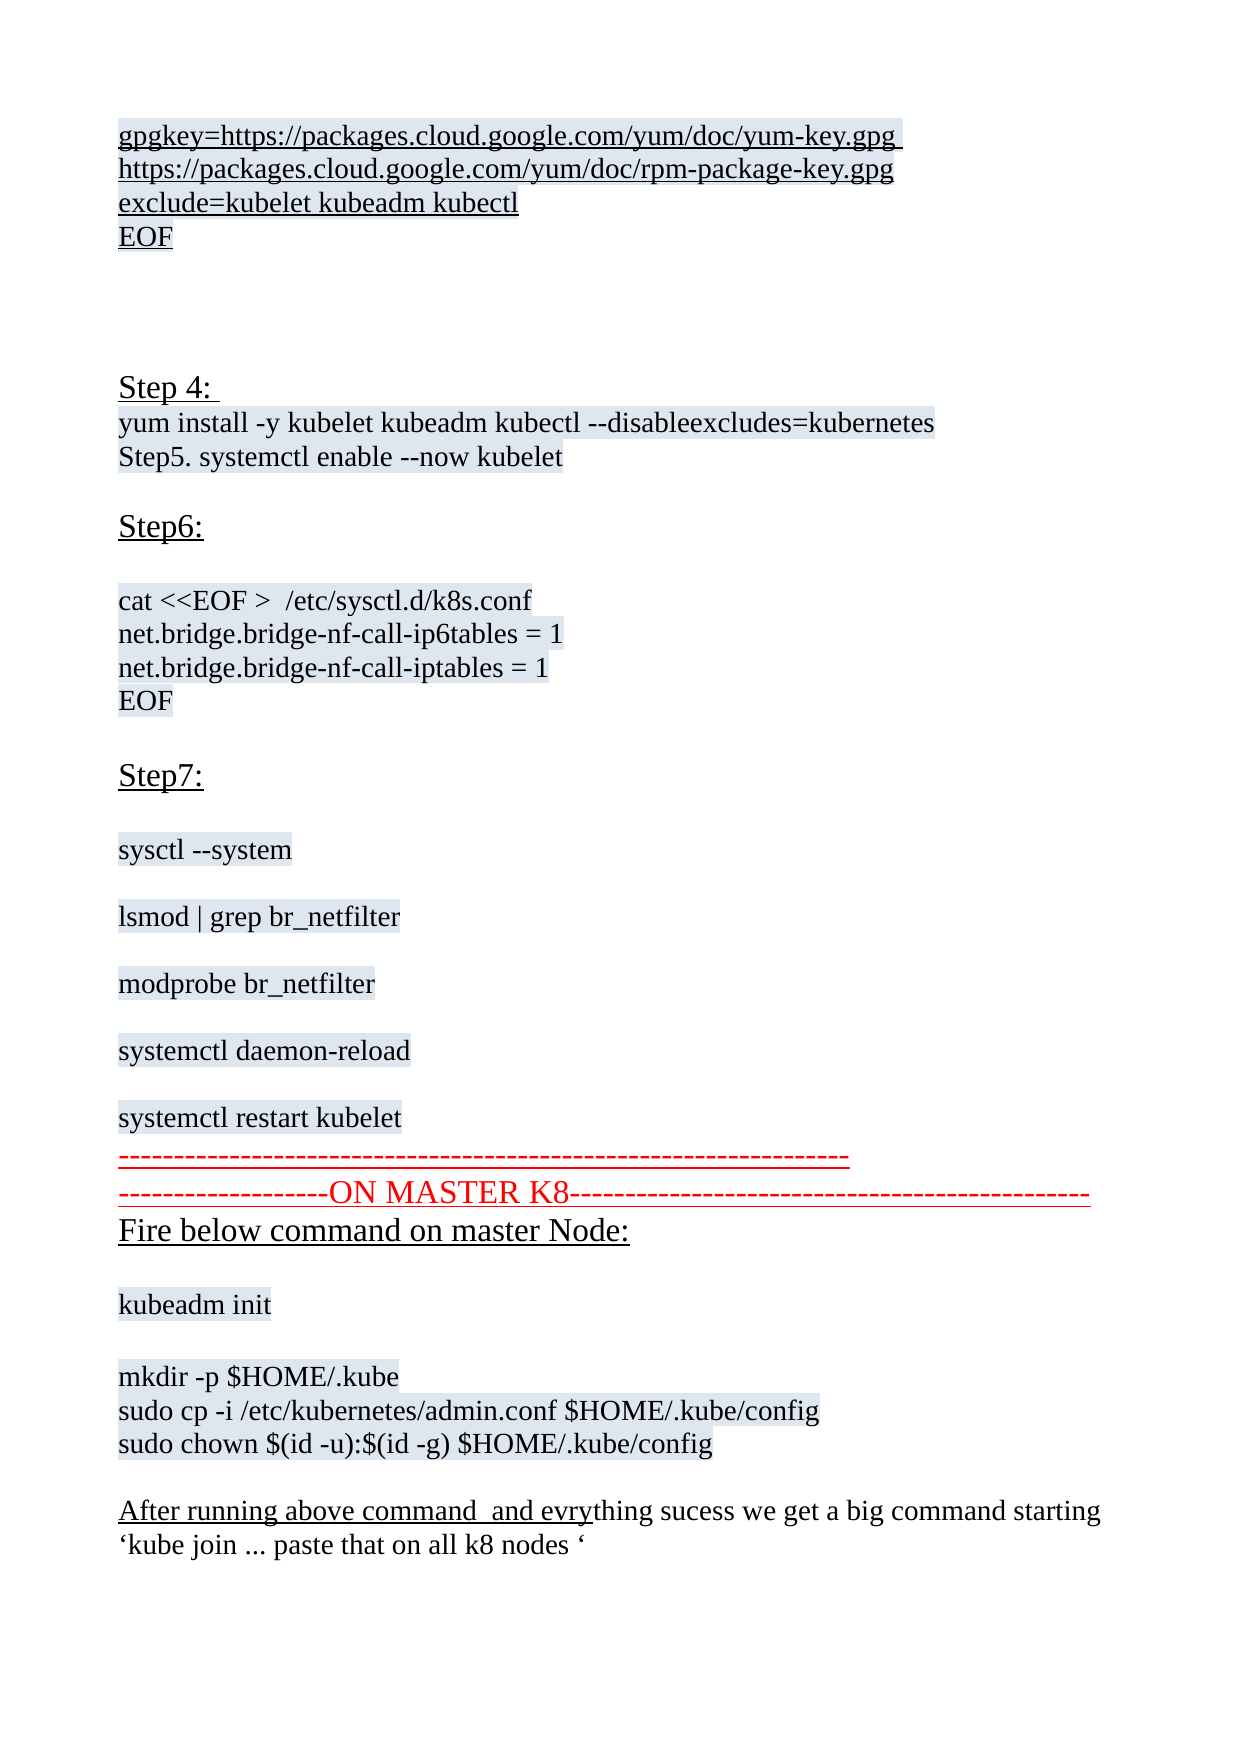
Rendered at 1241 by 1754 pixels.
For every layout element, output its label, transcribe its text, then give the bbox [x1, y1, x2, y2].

text mkdir -p $HOME/.kube [118, 1359, 1122, 1393]
text cat <<EOF > /etc/sysctl.d/k8s.conf [118, 583, 1122, 616]
text EOF [118, 683, 1122, 717]
text Step 4: [118, 367, 1122, 406]
text gpgkey=https://packages.cloud.google.com/yum/doc/yum-key.gpg https://packages.cloud.google.com/yum/doc/rpm-package-key.gpg [118, 118, 1122, 185]
text sudo chown $(id -u):$(id -g) $HOME/.kube/config [118, 1426, 1122, 1460]
text sudo cp -i /etc/kubernetes/admin.conf $HOME/.kube/config [118, 1393, 1122, 1426]
text net.bridge.bridge-nf-call-iptables = 1 [118, 650, 1122, 683]
text -------------------ON MASTER K8----------------------------------------------- [118, 1172, 1122, 1211]
text EOF [118, 219, 1122, 252]
text modprobe br_netfilter [118, 966, 1122, 1000]
text net.bridge.bridge-nf-call-ip6tables = 1 [118, 616, 1122, 650]
text Fire below command on master Node: [118, 1211, 1122, 1249]
text Step6: [118, 506, 1122, 544]
text Step5. systemctl enable --now kubelet [118, 439, 1122, 473]
text After running above command and evrything sucess we get a big command starting ‘kube join ... paste that on all k8 nodes ‘ [118, 1493, 1122, 1560]
text Step7: [118, 755, 1122, 794]
text kubeadm init [118, 1287, 1122, 1321]
text systemctl restart kubelet [118, 1100, 1122, 1134]
text systemctl daemon-reload [118, 1033, 1122, 1067]
text ------------------------------------------------------------------ [118, 1134, 1122, 1172]
text exclude=kubelet kubeadm kubectl [118, 185, 1122, 219]
text yum install -y kubelet kubeadm kubectl --disableexcludes=kubernetes [118, 406, 1122, 439]
text sysctl --system [118, 832, 1122, 866]
text lsmod | grep br_netfilter [118, 899, 1122, 933]
